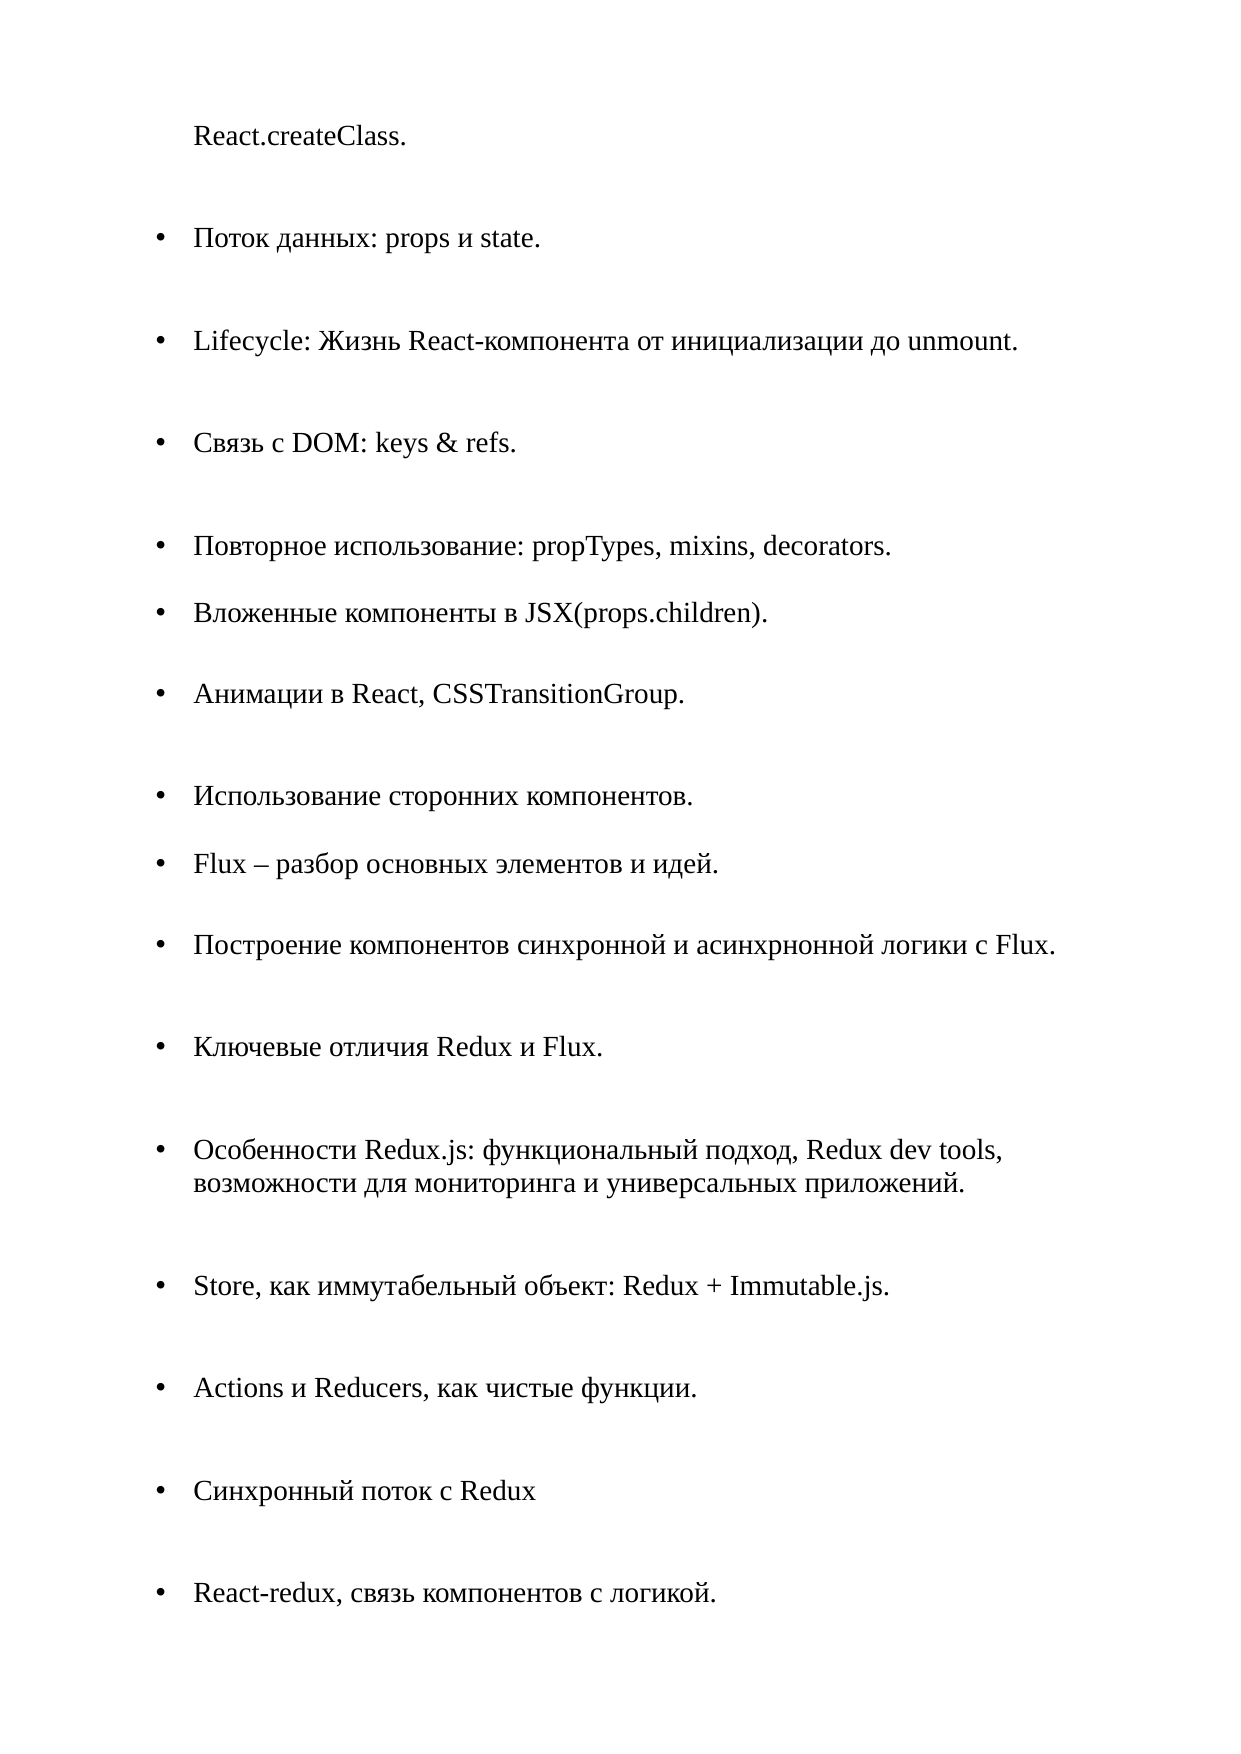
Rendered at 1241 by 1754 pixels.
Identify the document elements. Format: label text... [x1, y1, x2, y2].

list Особенности Redux.js: функциональный подход, Redux dev tools, возможности для мониторинга и универсальных приложений. [156, 1132, 1122, 1199]
list Вложенные компоненты в JSX(props.children). [156, 596, 1122, 629]
list Flux – разбор основных элементов и идей. [156, 847, 1122, 880]
list Повторное использование: propTypes, mixins, decorators. [156, 528, 1122, 561]
list Построение компонентов синхронной и асинхрнонной логики с Flux. [156, 927, 1122, 961]
list Store, как иммутабельный объект: Redux + Immutable.js. [156, 1268, 1122, 1301]
list React.createClass. [156, 118, 1122, 152]
list Использование сторонних компонентов. [156, 778, 1122, 812]
list Ключевые отличия Redux и Flux. [156, 1029, 1122, 1063]
list React-redux, связь компонентов с логикой. [156, 1575, 1122, 1609]
list Поток данных: props и state. [156, 220, 1122, 254]
list Синхронный поток с Redux [156, 1473, 1122, 1506]
list Actions и Reducers, как чистые функции. [156, 1370, 1122, 1404]
list Анимации в React, CSSTransitionGroup. [156, 676, 1122, 710]
list Связь с DOM: keys & refs. [156, 425, 1122, 459]
list Lifecycle: Жизнь React-компонента от инициализации до unmount. [156, 323, 1122, 356]
